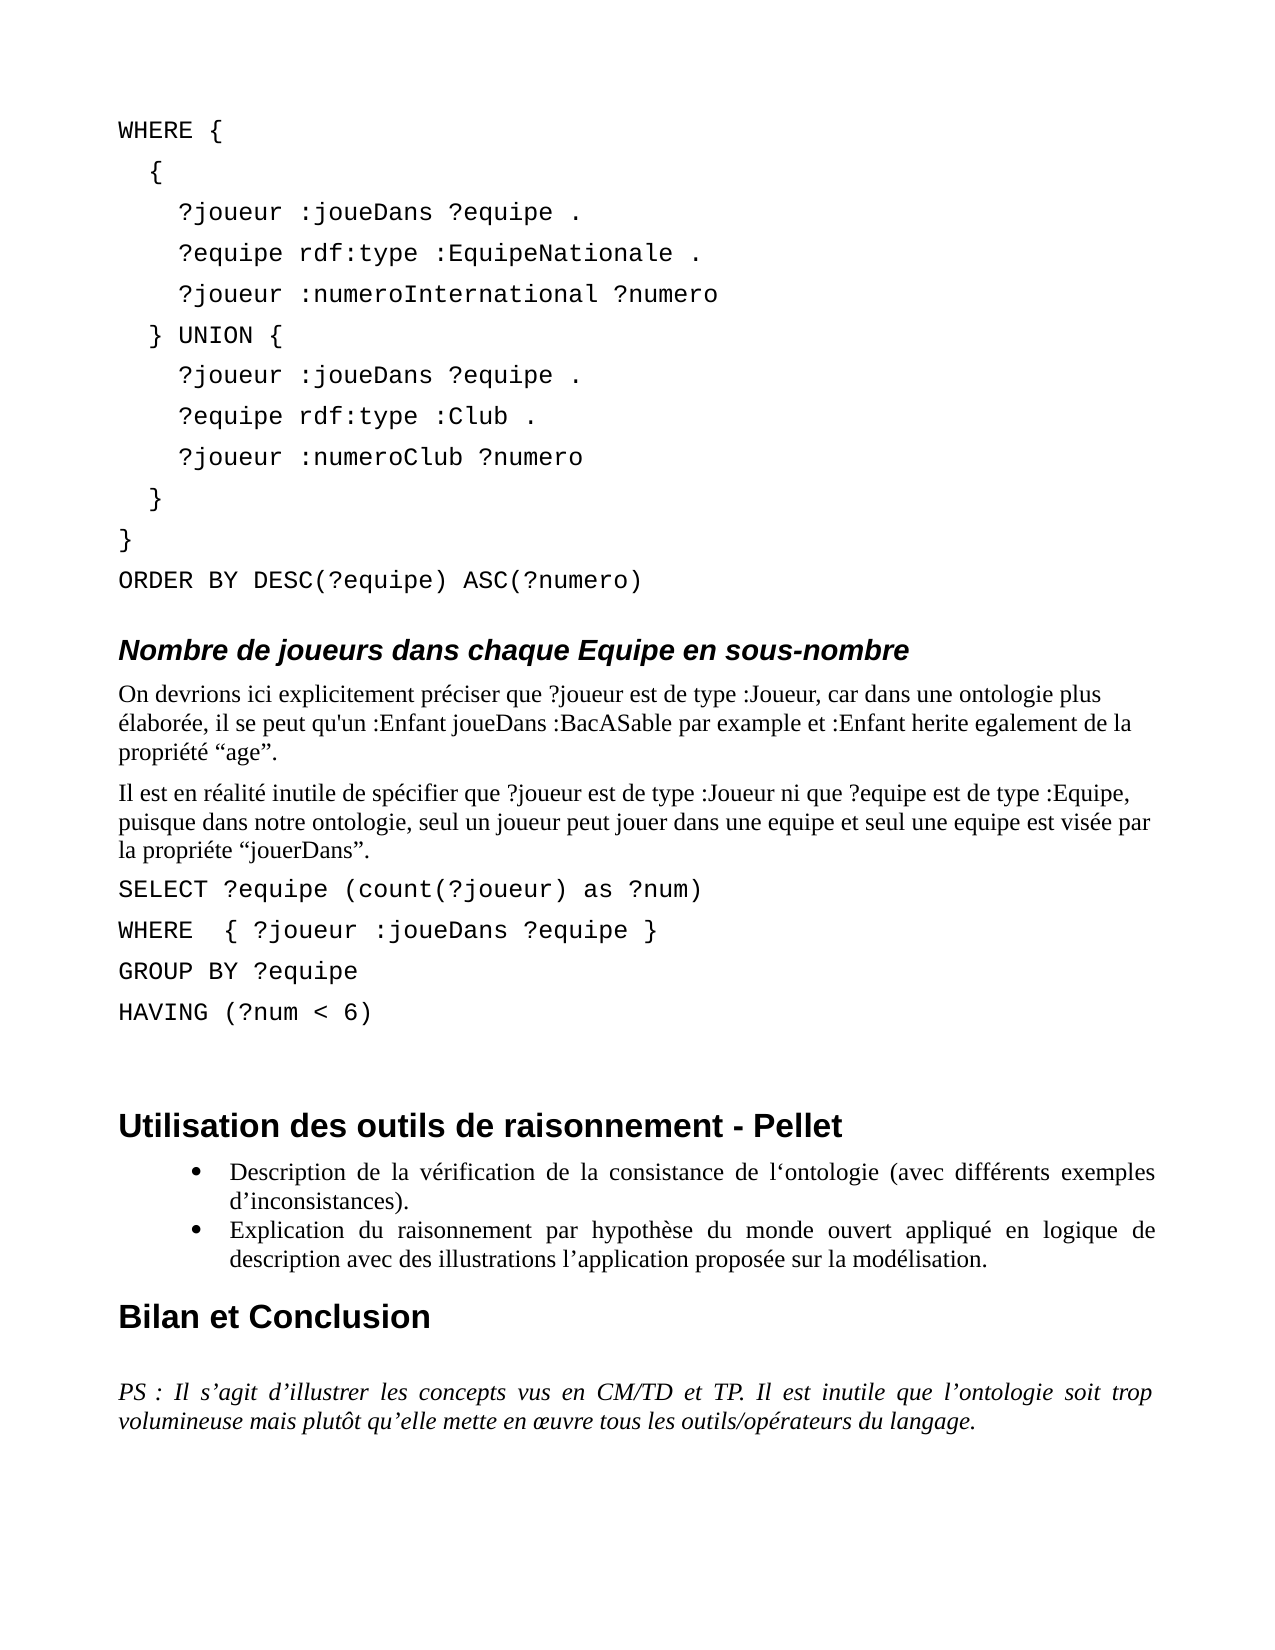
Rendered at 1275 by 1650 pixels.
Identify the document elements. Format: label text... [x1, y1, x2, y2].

subtitle Bilan et Conclusion [118, 1297, 1157, 1336]
text ?joueur :joueDans ?equipe . [118, 363, 1157, 391]
text ?joueur :joueDans ?equipe . [118, 200, 1157, 228]
text HAVING (?num < 6) [118, 999, 1157, 1027]
text SELECT ?equipe (count(?joueur) as ?num) [118, 877, 1157, 905]
text WHERE { ?joueur :joueDans ?equipe } [118, 917, 1157, 946]
text ?equipe rdf:type :EquipeNationale . [118, 241, 1157, 269]
text ?joueur :numeroClub ?numero [118, 445, 1157, 473]
text WHERE { [118, 118, 1157, 146]
text ?equipe rdf:type :Club . [118, 404, 1157, 432]
text GROUP BY ?equipe [118, 958, 1157, 987]
list Description de la vérification de la consistance de l‘ontologie (avec différents exemples d’inconsistances). [192, 1157, 1157, 1215]
text PS : Il s’agit d’illustrer les concepts vus en CM/TD et TP. Il est inutile que l’ontologie soit trop volumineuse mais plutôt qu’elle mette en œuvre tous les outils/opérateurs du langage. [118, 1377, 1157, 1435]
text } UNION { [118, 322, 1157, 351]
subtitle Nombre de joueurs dans chaque Equipe en sous-nombre [118, 633, 1157, 667]
text ORDER BY DESC(?equipe) ASC(?numero) [118, 567, 1157, 596]
text Il est en réalité inutile de spécifier que ?joueur est de type :Joueur ni que ?equipe est de type :Equipe, puisque dans notre ontologie, seul un joueur peut jouer dans une equipe et seul une equipe est visée par la propriéte “jouerDans”. [118, 778, 1157, 864]
text } [118, 486, 1157, 514]
text ?joueur :numeroInternational ?numero [118, 281, 1157, 310]
text { [118, 159, 1157, 187]
text } [118, 526, 1157, 555]
text On devrions ici explicitement préciser que ?joueur est de type :Joueur, car dans une ontologie plus élaborée, il se peut qu'un :Enfant joueDans :BacASable par example et :Enfant herite egalement de la propriété “age”. [118, 679, 1157, 765]
list Explication du raisonnement par hypothèse du monde ouvert appliqué en logique de description avec des illustrations l’application proposée sur la modélisation. [192, 1215, 1157, 1272]
subtitle Utilisation des outils de raisonnement - Pellet [118, 1106, 1157, 1145]
